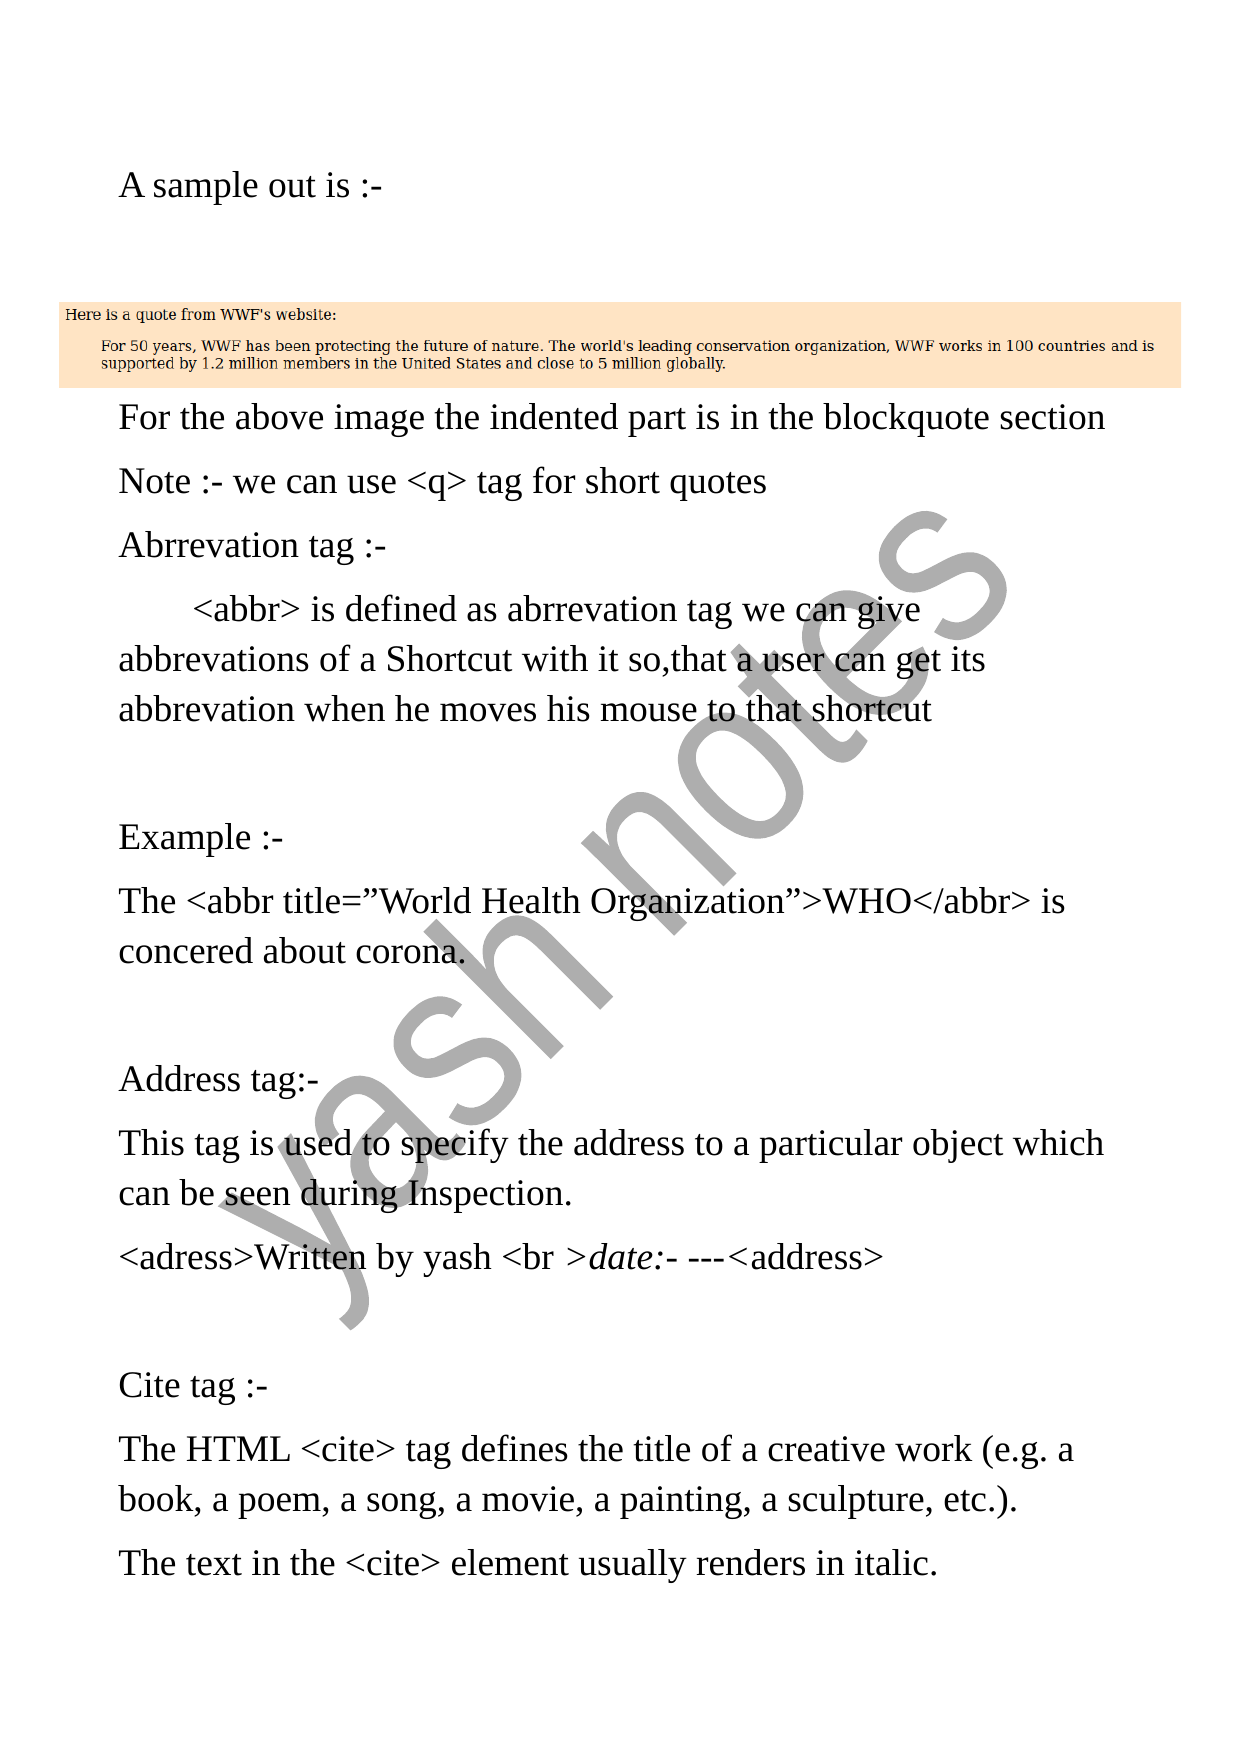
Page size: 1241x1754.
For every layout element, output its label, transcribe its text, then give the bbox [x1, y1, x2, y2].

text Abrrevation tag :- [118, 523, 897, 566]
text Example :- [118, 814, 608, 857]
text The <abbr title=”World Health Organization”>WHO</abbr> is concered about corona. [118, 878, 1122, 971]
text [118, 290, 1122, 302]
text [618, 814, 693, 857]
text <adress>Written by yash <br >date:- ---<address> [344, 1234, 1122, 1277]
text [679, 814, 1122, 857]
picture [59, 302, 1182, 388]
text This tag is used to specify the address to a particular object which can be seen during Inspection. [118, 1121, 383, 1213]
text The text in the <cite> element usually renders in italic. [118, 1541, 1122, 1584]
text The HTML <cite> tag defines the title of a creative work (e.g. a book, a poem, a song, a movie, a painting, a sculpture, etc.). [118, 1427, 1122, 1519]
text Address tag:- [118, 1056, 504, 1099]
text For the above image the indented part is in the blockquote section [118, 388, 1122, 437]
text <abbr> is defined as abrrevation tag we can give abbrevations of a Shortcut with it so,that a user can get its abbrevation when he moves his mouse to that shortcut [118, 587, 1122, 729]
text Note :- we can use <q> tag for short quotes [118, 458, 1122, 502]
text A sample out is :- [118, 162, 1122, 205]
text <adress>Written by yash <br >date:- ---<address> [118, 1234, 345, 1277]
text Cite tag :- [118, 1363, 1122, 1406]
text [897, 523, 1122, 566]
text This tag is used to specify the address to a particular object which can be seen during Inspection. [392, 1121, 1122, 1213]
text [514, 1056, 1122, 1099]
text This tag is used to specify the address to a particular object which can be seen during Inspection. [369, 1124, 416, 1188]
